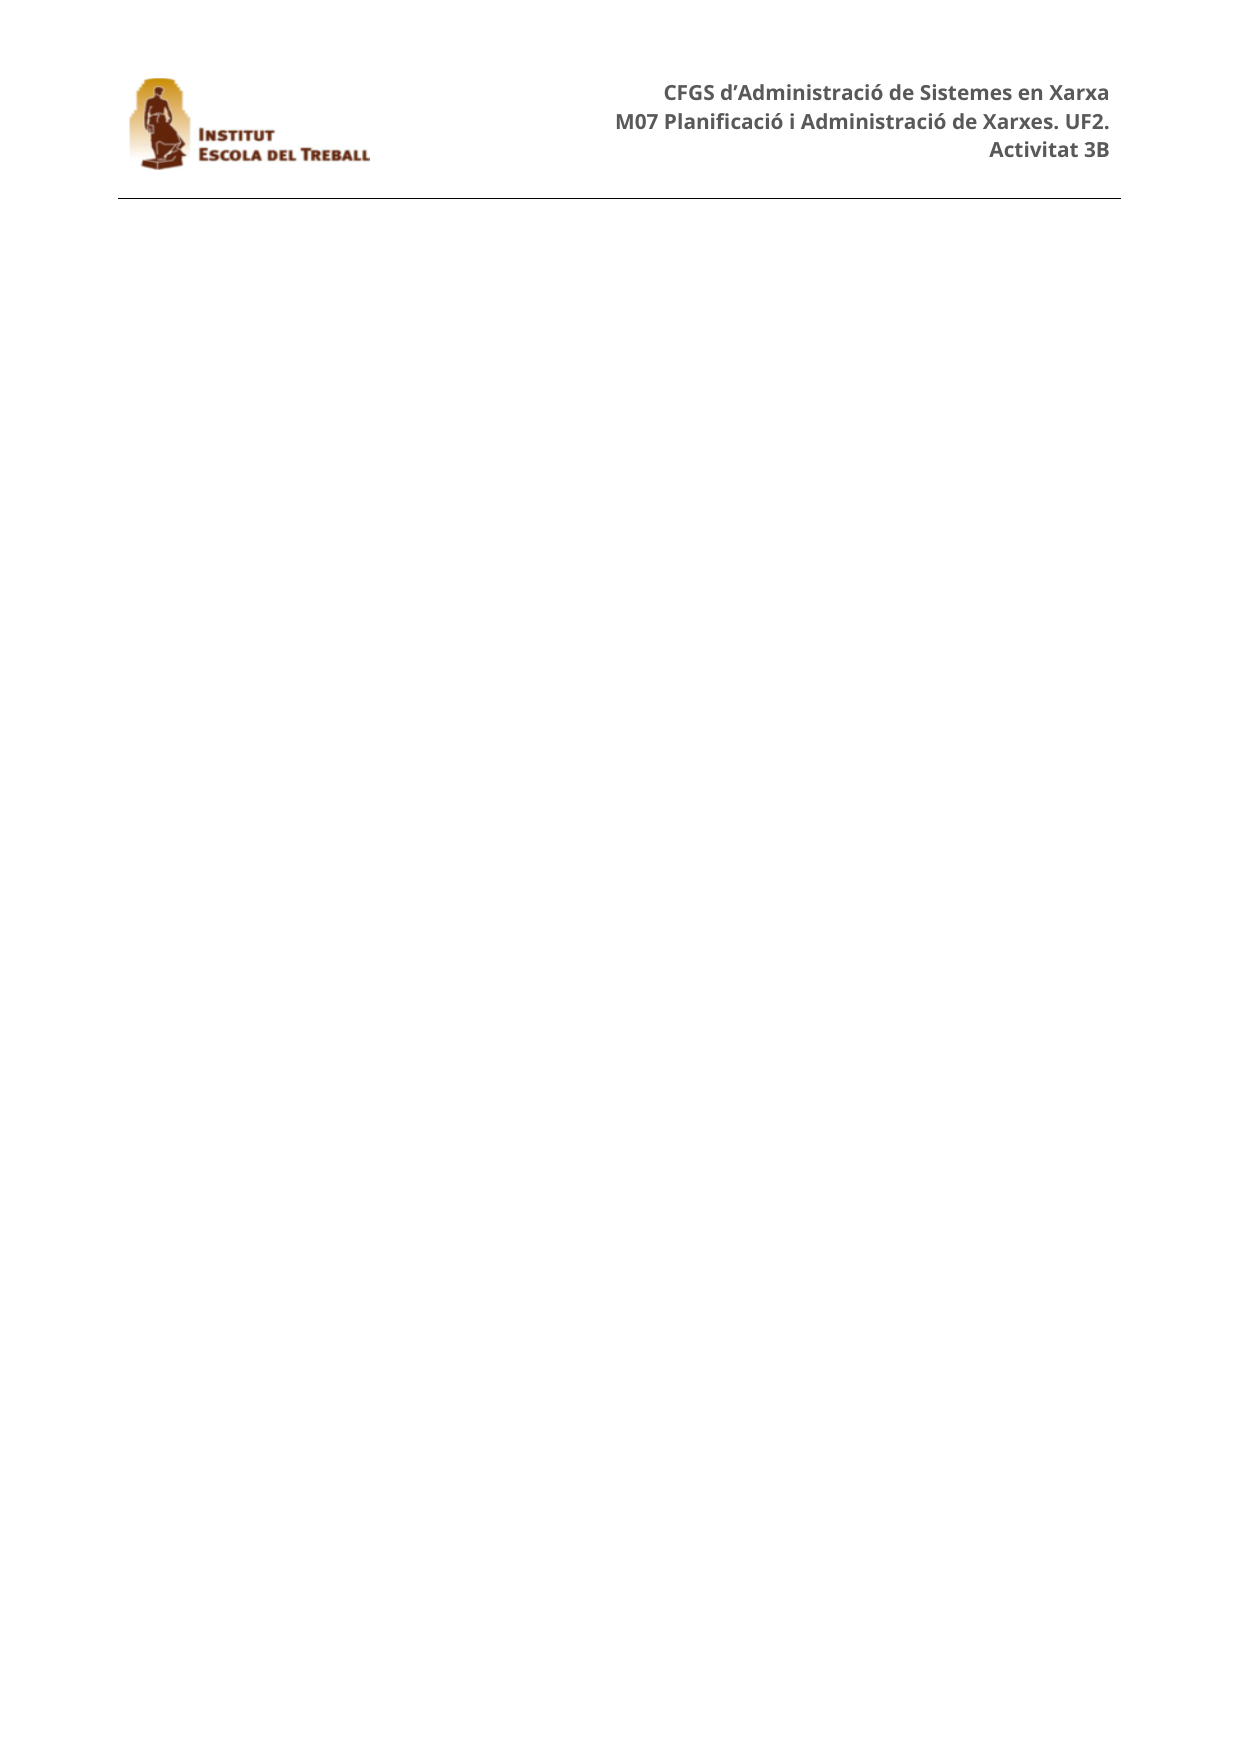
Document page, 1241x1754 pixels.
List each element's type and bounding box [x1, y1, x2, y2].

picture [129, 78, 370, 170]
